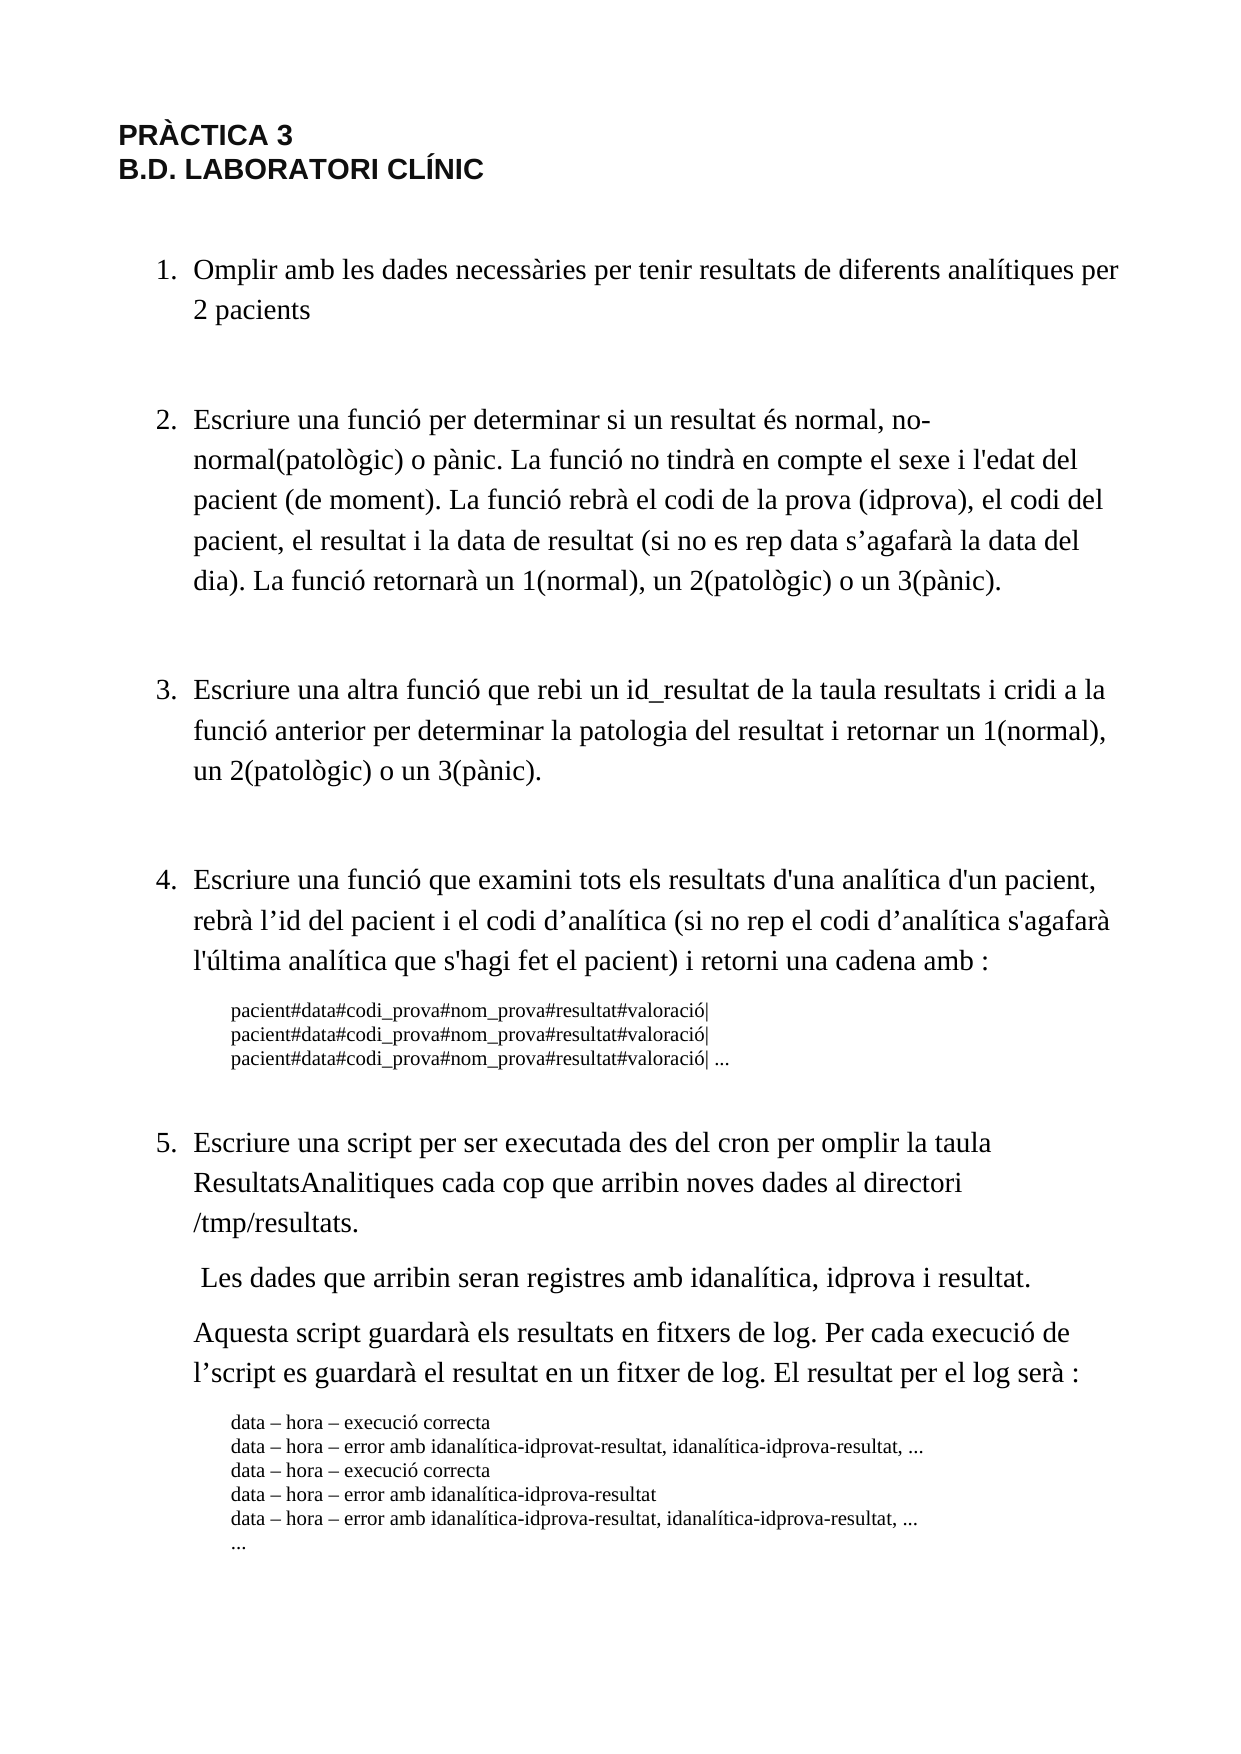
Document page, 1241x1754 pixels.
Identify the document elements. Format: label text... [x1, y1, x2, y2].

list data – hora – error amb idanalítica-idprova-resultat [193, 1482, 1122, 1506]
text B.D. LABORATORI CLÍNIC [118, 152, 1122, 185]
list Escriure una altra funció que rebi un id_resultat de la taula resultats i cridi a la funció anterior per determinar la patologia del resultat i retornar un 1(normal), un 2(patològic) o un 3(pànic). [156, 672, 1122, 786]
list data – hora – execució correcta [193, 1458, 1122, 1482]
list Escriure una funció que examini tots els resultats d'una analítica d'un pacient, rebrà l’id del pacient i el codi d’analítica (si no rep el codi d’analítica s'agafarà l'última analítica que s'hagi fet el pacient) i retorni una cadena amb : [156, 862, 1122, 976]
list pacient#data#codi_prova#nom_prova#resultat#valoració|pacient#data#codi_prova#nom_prova#resultat#valoració|pacient#data#codi_prova#nom_prova#resultat#valoració| ... [193, 998, 1122, 1070]
list ... [193, 1530, 1122, 1554]
text PRÀCTICA 3 [118, 118, 1122, 152]
list Escriure una funció per determinar si un resultat és normal, no-normal(patològic) o pànic. La funció no tindrà en compte el sexe i l'edat del pacient (de moment). La funció rebrà el codi de la prova (idprova), el codi del pacient, el resultat i la data de resultat (si no es rep data s’agafarà la data del dia). La funció retornarà un 1(normal), un 2(patològic) o un 3(pànic). [156, 402, 1122, 596]
list data – hora – error amb idanalítica-idprova-resultat, idanalítica-idprova-resultat, ... [193, 1506, 1122, 1530]
list Aquesta script guardarà els resultats en fitxers de log. Per cada execució de l’script es guardarà el resultat en un fitxer de log. El resultat per el log serà : [156, 1315, 1122, 1388]
list data – hora – error amb idanalítica-idprovat-resultat, idanalítica-idprova-resultat, ... [193, 1434, 1122, 1458]
list Escriure una script per ser executada des del cron per omplir la taula ResultatsAnalitiques cada cop que arribin noves dades al directori /tmp/resultats. [156, 1125, 1122, 1239]
list data – hora – execució correcta [193, 1410, 1122, 1434]
list Les dades que arribin seran registres amb idanalítica, idprova i resultat. [156, 1260, 1122, 1293]
list Omplir amb les dades necessàries per tenir resultats de diferents analítiques per 2 pacients [156, 252, 1122, 326]
